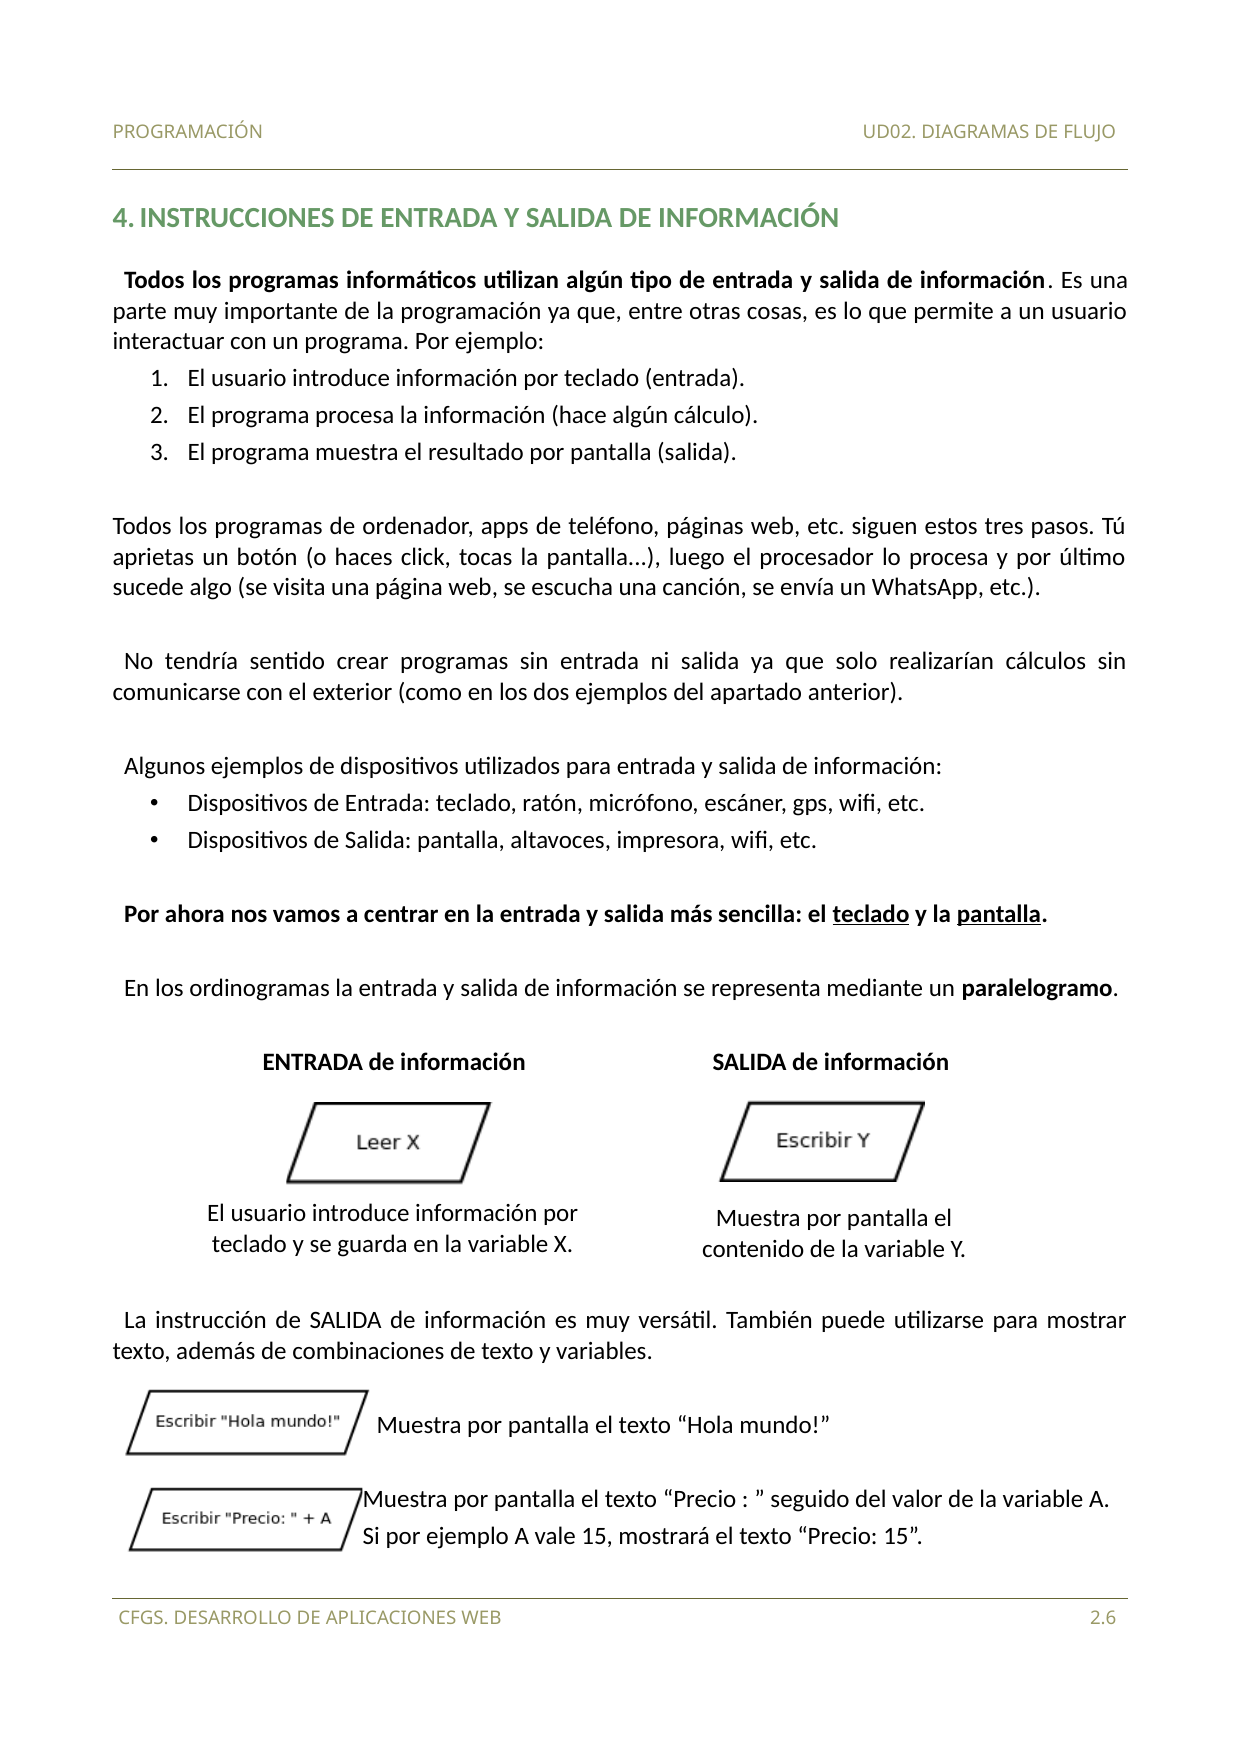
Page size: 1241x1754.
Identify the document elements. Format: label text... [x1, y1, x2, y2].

list Dispositivos de Salida: pantalla, altavoces, impresora, wifi, etc. [150, 824, 1128, 854]
subtitle INSTRUCCIONES DE ENTRADA Y SALIDA DE INFORMACIÓN [112, 199, 1128, 234]
picture [286, 1102, 505, 1186]
list El usuario introduce información por teclado (entrada). [150, 362, 1128, 393]
text La instrucción de SALIDA de información es muy versátil. También puede utilizarse para mostrar texto, además de combinaciones de texto y variables. [112, 1304, 1128, 1366]
text Todos los programas de ordenador, apps de teléfono, páginas web, etc. siguen estos tres pasos. Tú aprietas un botón (o haces click, tocas la pantalla...), luego el procesador lo procesa y por último sucede algo (se visita una página web, se escucha una canción, se envía un WhatsApp, etc.). [112, 510, 1128, 602]
text Algunos ejemplos de dispositivos utilizados para entrada y salida de información: [112, 750, 1128, 780]
list El programa procesa la información (hace algún cálculo). [150, 399, 1128, 430]
list Dispositivos de Entrada: teclado, ratón, micrófono, escáner, gps, wifi, etc. [150, 787, 1128, 817]
text Todos los programas informáticos utilizan algún tipo de entrada y salida de información. Es una parte muy importante de la programación ya que, entre otras cosas, es lo que permite a un usuario interactuar con un programa. Por ejemplo: [112, 264, 1128, 356]
text Muestra por pantalla el texto “Precio : ” seguido del valor de la variable A. [112, 1483, 1128, 1513]
text No tendría sentido crear programas sin entrada ni salida ya que solo realizarían cálculos sin comunicarse con el exterior (como en los dos ejemplos del apartado anterior). [112, 645, 1128, 706]
text Si por ejemplo A vale 15, mostrará el texto “Precio: 15”. [112, 1520, 1128, 1551]
list El programa muestra el resultado por pantalla (salida). [150, 436, 1128, 467]
text Muestra por pantalla el texto “Hola mundo!” [377, 1409, 1128, 1439]
text ENTRADA de información SALIDA de información [112, 1046, 1128, 1076]
text En los ordinogramas la entrada y salida de información se representa mediante un paralelogramo. [112, 972, 1128, 1002]
picture [708, 1099, 925, 1182]
picture [113, 1389, 377, 1456]
text Por ahora nos vamos a centrar en la entrada y salida más sencilla: el teclado y la pantalla. [112, 898, 1128, 928]
